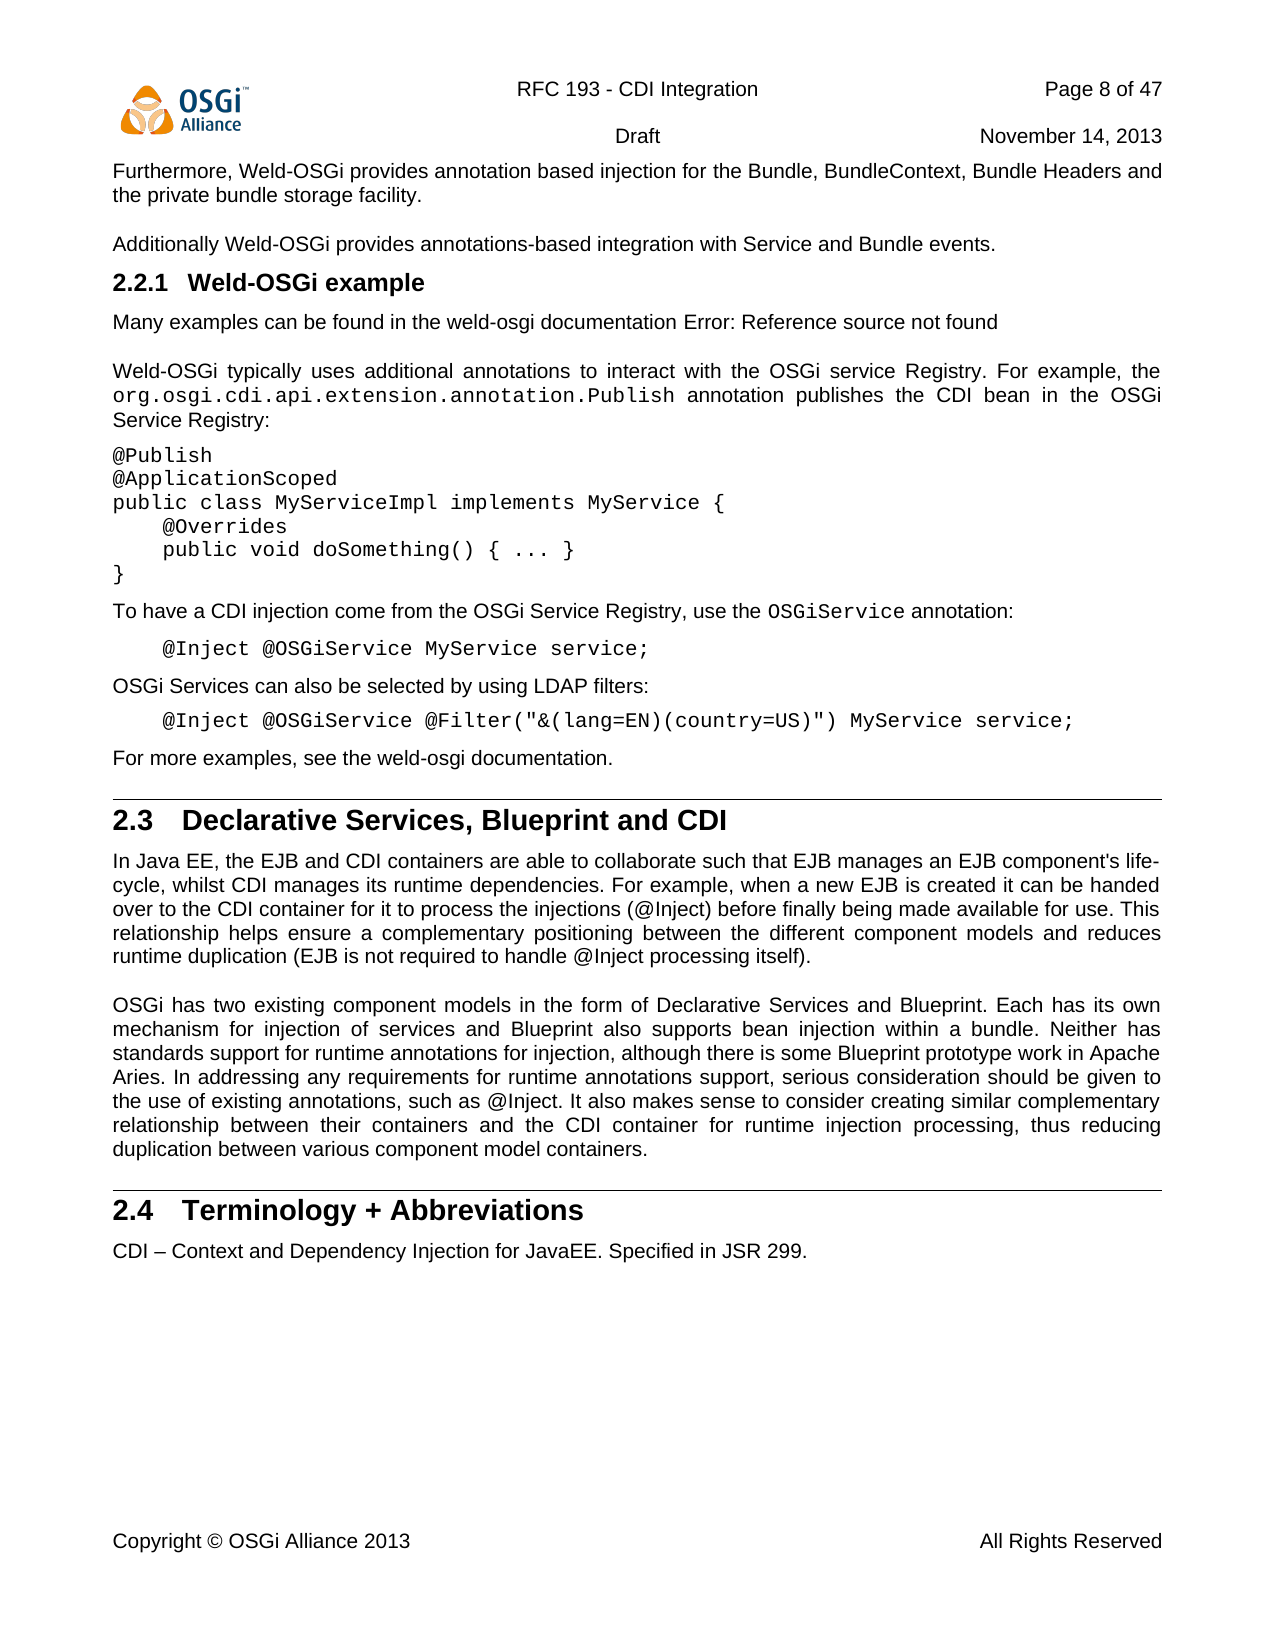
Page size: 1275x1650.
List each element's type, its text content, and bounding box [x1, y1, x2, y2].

subtitle Declarative Services, Blueprint and CDI [112, 800, 1162, 836]
text Additionally Weld-OSGi provides annotations-based integration with Service and Bundle events. [112, 232, 1162, 256]
text Many examples can be found in the weld-osgi documentation Error: Reference source not found [112, 309, 1162, 333]
text @Publish @ApplicationScoped public class MyServiceImpl implements MyService { @Overrides public void doSomething() { ... } } [112, 445, 1162, 587]
text @Inject @OSGiService @Filter("&(lang=EN)(country=US)") MyService service; [112, 710, 1162, 734]
text @Inject @OSGiService MyService service; [112, 637, 1162, 661]
text CDI – Context and Dependency Injection for JavaEE. Specified in JSR 299. [112, 1239, 1162, 1263]
text Furthermore, Weld-OSGi provides annotation based injection for the Bundle, BundleContext, Bundle Headers and the private bundle storage facility. [112, 159, 1162, 207]
text For more examples, see the weld-osgi documentation. [112, 746, 1162, 770]
picture [113, 78, 257, 142]
text OSGi has two existing component models in the form of Declarative Services and Blueprint. Each has its own mechanism for injection of services and Blueprint also supports bean injection within a bundle. Neither has standards support for runtime annotations for injection, although there is some Blueprint prototype work in Apache Aries. In addressing any requirements for runtime annotations support, serious consideration should be given to the use of existing annotations, such as @Inject. It also makes sense to consider creating similar complementary relationship between their containers and the CDI container for runtime injection processing, thus reducing duplication between various component model containers. [112, 993, 1162, 1161]
subtitle Weld-OSGi example [112, 268, 1162, 297]
text Weld-OSGi typically uses additional annotations to interact with the OSGi service Registry. For example, the org.osgi.cdi.api.extension.annotation.Publish annotation publishes the CDI bean in the OSGi Service Registry: [112, 358, 1162, 432]
text In Java EE, the EJB and CDI containers are able to collaborate such that EJB manages an EJB component's life-cycle, whilst CDI manages its runtime dependencies. For example, when a new EJB is created it can be handed over to the CDI container for it to process the injections (@Inject) before finally being made available for use. This relationship helps ensure a complementary positioning between the different component models and reduces runtime duplication (EJB is not required to handle @Inject processing itself). [112, 848, 1162, 968]
text To have a CDI injection come from the OSGi Service Registry, use the OSGiService annotation: [112, 599, 1162, 625]
subtitle Terminology + Abbreviations [112, 1191, 1162, 1227]
text OSGi Services can also be selected by using LDAP filters: [112, 674, 1162, 698]
